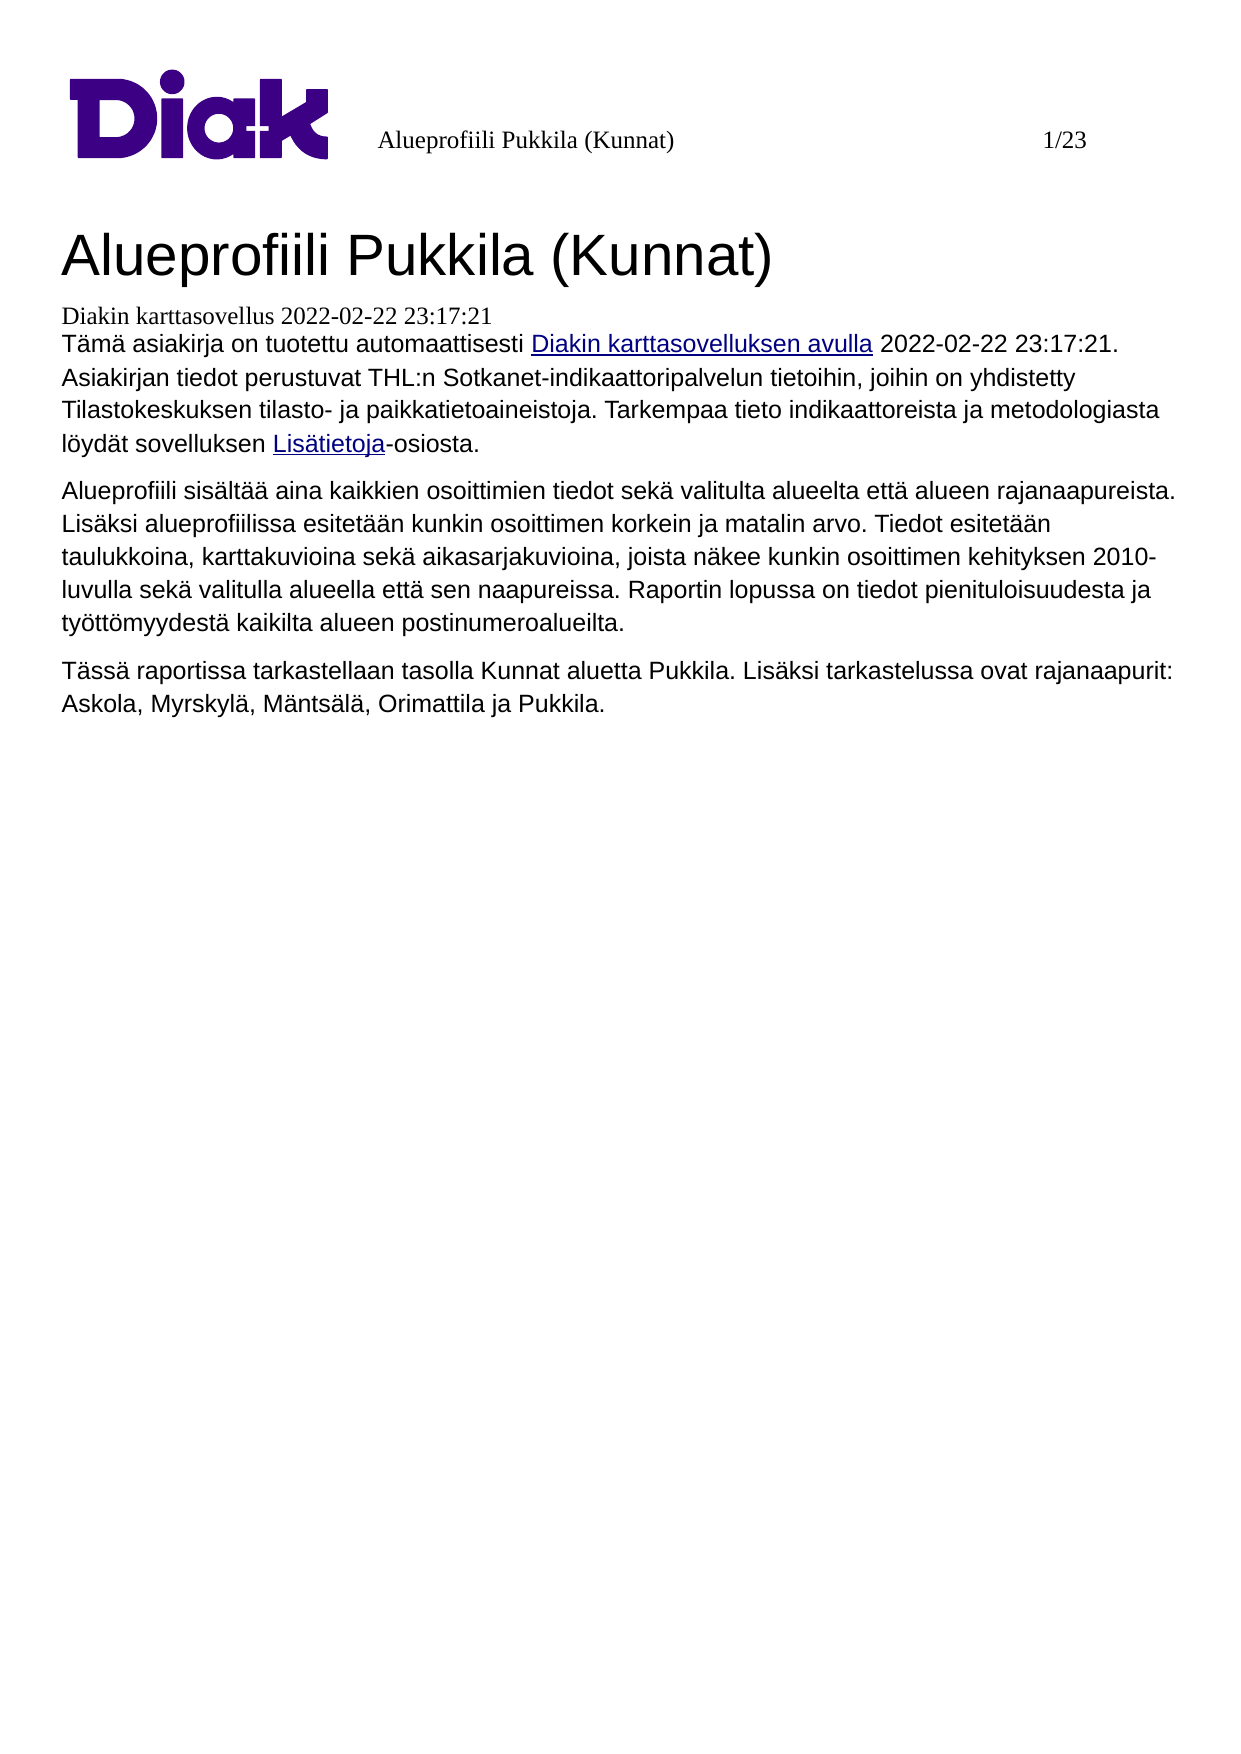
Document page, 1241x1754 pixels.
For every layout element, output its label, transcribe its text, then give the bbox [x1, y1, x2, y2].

text Alueprofiili sisältää aina kaikkien osoittimien tiedot sekä valitulta alueelta että alueen rajanaapureista. Lisäksi alueprofiilissa esitetään kunkin osoittimen korkein ja matalin arvo. Tiedot esitetään taulukkoina, karttakuvioina sekä aikasarjakuvioina, joista näkee kunkin osoittimen kehityksen 2010-luvulla sekä valitulla alueella että sen naapureissa. Raportin lopussa on tiedot pienituloisuudesta ja työttömyydestä kaikilta alueen postinumeroalueilta. [61, 476, 1179, 637]
title Alueprofiili Pukkila (Kunnat) [61, 221, 1179, 288]
text Tämä asiakirja on tuotettu automaattisesti Diakin karttasovelluksen avulla 2022-02-22 23:17:21. Asiakirjan tiedot perustuvat THL:n Sotkanet-indikaattoripalvelun tietoihin, joihin on yhdistetty Tilastokeskuksen tilasto- ja paikkatietoaineistoja. Tarkempaa tieto indikaattoreista ja metodologiasta löydät sovelluksen Lisätietoja-osiosta. [61, 329, 1179, 457]
text Diakin karttasovellus 2022-02-22 23:17:21 [61, 301, 1179, 329]
text Tässä raportissa tarkastellaan tasolla Kunnat aluetta Pukkila. Lisäksi tarkastelussa ovat rajanaapurit: Askola, Myrskylä, Mäntsälä, Orimattila ja Pukkila. [61, 656, 1179, 718]
